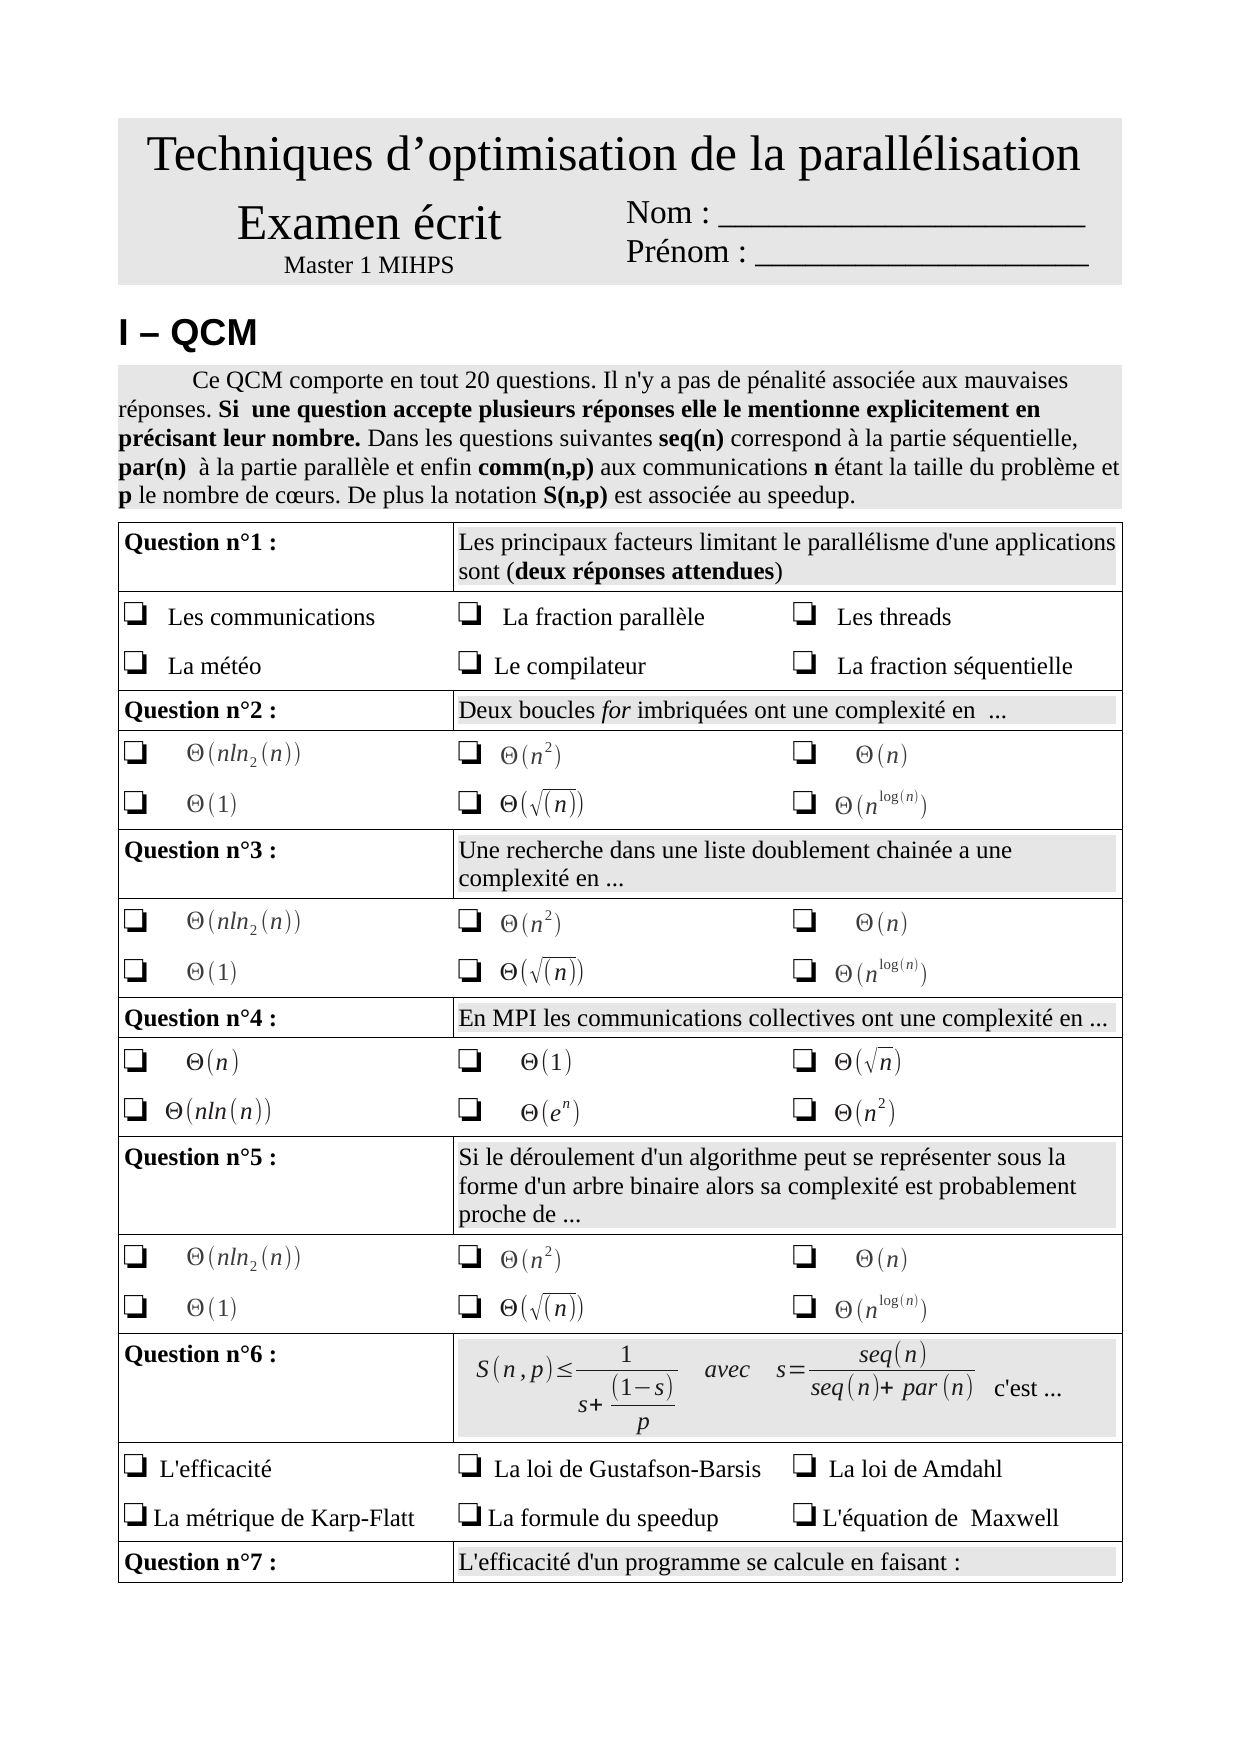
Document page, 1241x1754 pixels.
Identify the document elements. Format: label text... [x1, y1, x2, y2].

table_cell o [787, 899, 1122, 947]
table_cell o Les threads [787, 592, 1122, 640]
table_cell o La métrique de Karp-Flatt [119, 1492, 453, 1541]
table_cell o [787, 1235, 1122, 1283]
table_cell o [453, 1235, 787, 1283]
table_header L'efficacité d'un programme se calcule en faisant : [454, 1542, 1122, 1582]
table_header Question n°3 : [119, 830, 453, 898]
table_cell o [119, 948, 453, 997]
table_cell o La fraction parallèle [453, 592, 787, 640]
table_cell o [453, 1284, 787, 1333]
table_cell o [119, 731, 453, 779]
table_header Question n°1 : [119, 523, 453, 591]
table_cell o [787, 1284, 1122, 1333]
table_cell o [453, 1038, 787, 1087]
table_cell o [453, 948, 787, 997]
table_cell o [787, 780, 1122, 829]
table_header c'est ... [454, 1334, 1122, 1442]
table_cell o La loi de Amdahl [787, 1443, 1122, 1492]
table_cell o [453, 731, 787, 779]
table_cell o La formule du speedup [453, 1492, 787, 1541]
table_cell o L'équation de Maxwell [787, 1492, 1122, 1541]
table_cell o [119, 1087, 453, 1136]
table_cell o [453, 1087, 787, 1136]
table_cell o La loi de Gustafson-Barsis [453, 1443, 787, 1492]
table_header Si le déroulement d'un algorithme peut se représenter sous la forme d'un arbre binaire alors sa complexité est probablement proche de ... [454, 1137, 1122, 1234]
table_cell Examen écrit Master 1 MIHPS [118, 187, 620, 285]
table_cell o [787, 948, 1122, 997]
table_cell o La fraction séquentielle [787, 640, 1122, 689]
table_header Question n°2 : [119, 691, 453, 730]
table_header Question n°7 : [119, 1542, 453, 1582]
table_header Question n°4 : [119, 998, 453, 1037]
table_cell o [787, 1038, 1122, 1087]
table_cell o [787, 731, 1122, 779]
table_cell o La météo [119, 640, 453, 689]
table_header Question n°5 : [119, 1137, 453, 1234]
table_header En MPI les communications collectives ont une complexité en ... [454, 998, 1122, 1037]
table_cell o [119, 1038, 453, 1087]
table_cell o [787, 1087, 1122, 1136]
table_cell o Le compilateur [453, 640, 787, 689]
table_cell o [119, 780, 453, 829]
table_cell o L'efficacité [119, 1443, 453, 1492]
table_cell o [453, 780, 787, 829]
table_header Deux boucles for imbriquées ont une complexité en ... [454, 691, 1122, 730]
text Ce QCM comporte en tout 20 questions. Il n'y a pas de pénalité associée aux mauvaises réponses. Si une question accepte plusieurs réponses elle le mentionne explicitement en précisant leur nombre. Dans les questions suivantes seq(n) correspond à la partie séquentielle, par(n) à la partie parallèle et enfin comm(n,p) aux communications n étant la taille du problème et p le nombre de cœurs. De plus la notation S(n,p) est associée au speedup. [118, 365, 1122, 509]
table_header Les principaux facteurs limitant le parallélisme d'une applications sont (deux réponses attendues) [454, 523, 1122, 591]
table_header Techniques d’optimisation de la parallélisation [118, 118, 1122, 187]
table_cell o [453, 899, 787, 947]
table_cell o Les communications [119, 592, 453, 640]
table_cell o [119, 1284, 453, 1333]
table_cell o [119, 899, 453, 947]
table_header Question n°6 : [119, 1334, 453, 1442]
subtitle I – QCM [118, 310, 1122, 353]
table_cell o [119, 1235, 453, 1283]
table_header Une recherche dans une liste doublement chainée a une complexité en ... [454, 830, 1122, 898]
table_cell Nom : ______________________ Prénom : ____________________ [620, 187, 1122, 285]
